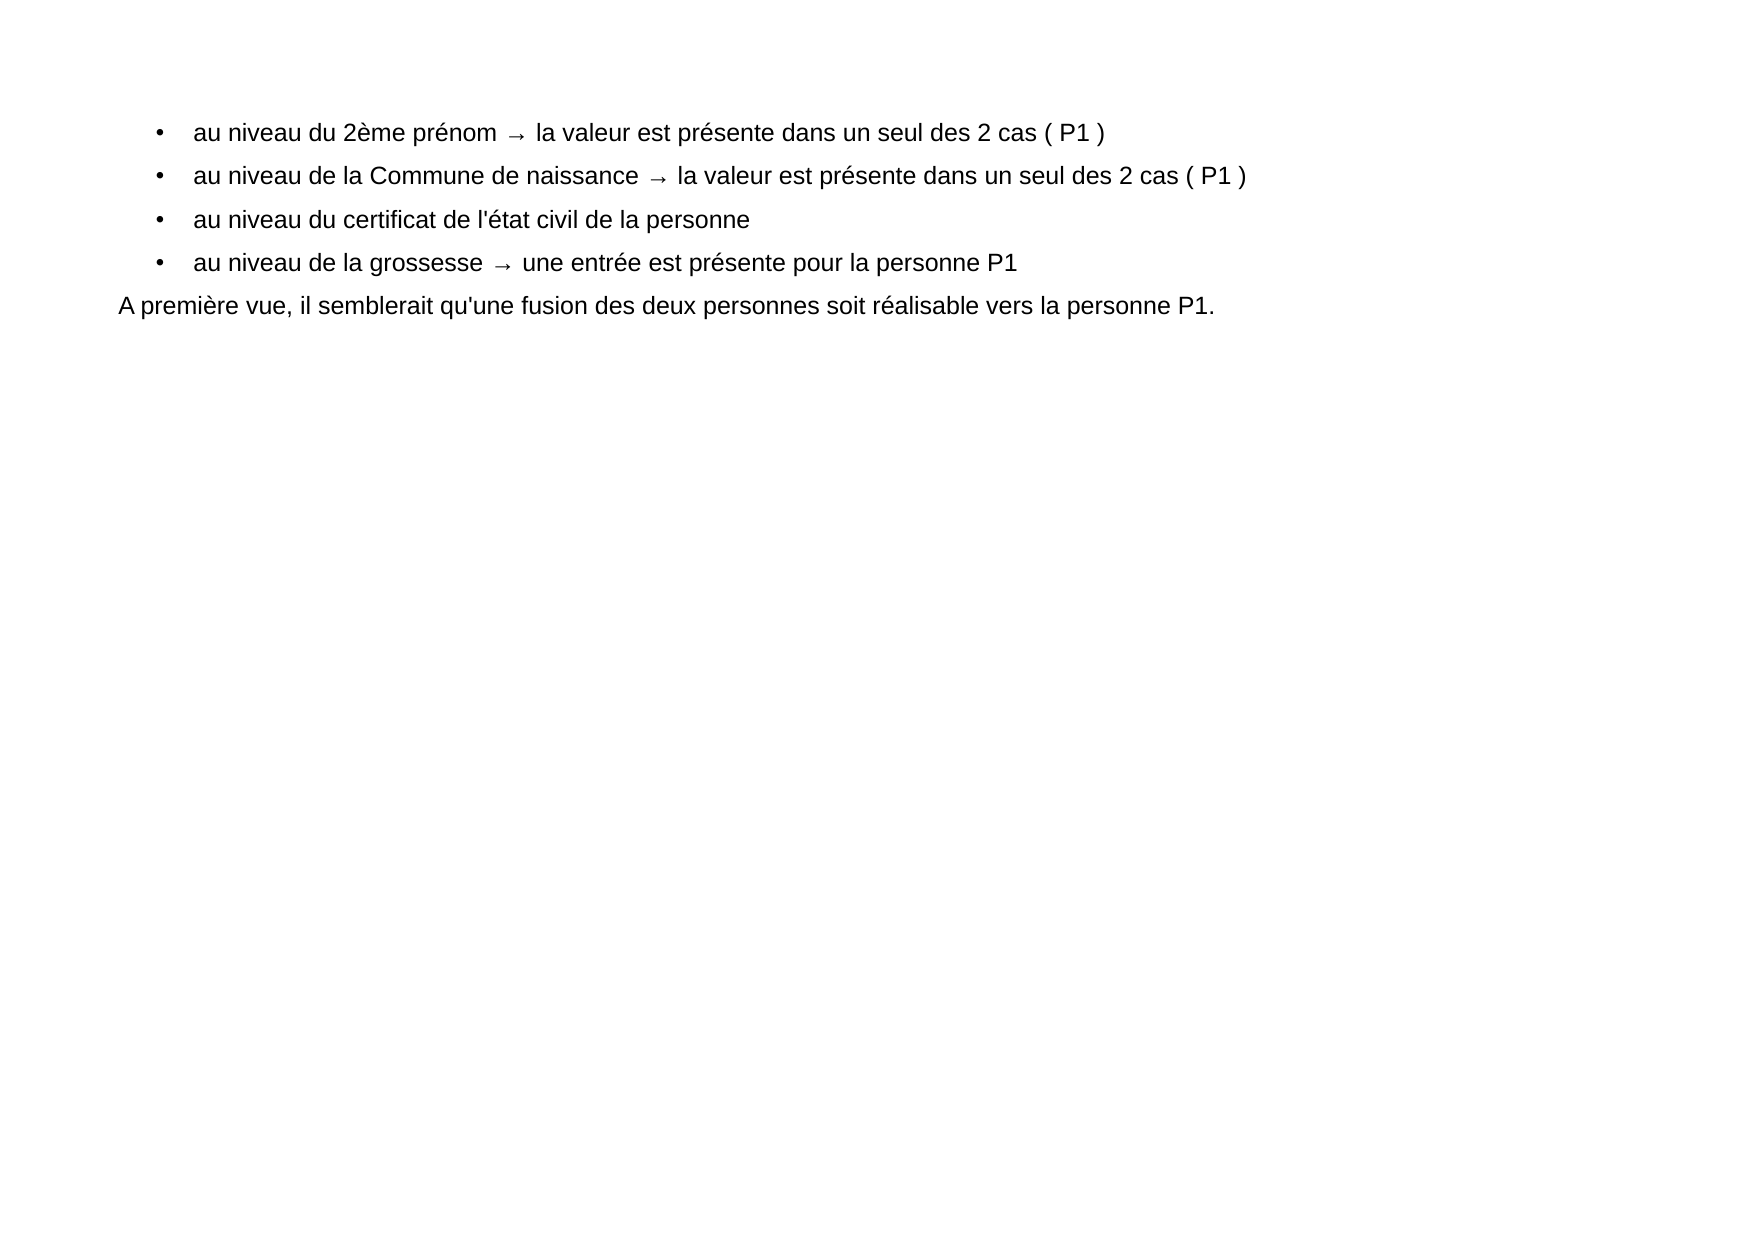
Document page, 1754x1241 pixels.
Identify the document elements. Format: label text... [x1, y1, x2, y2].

list au niveau de la Commune de naissance → la valeur est présente dans un seul des 2 cas ( P1 ) [156, 161, 1636, 190]
list au niveau du certificat de l'état civil de la personne [156, 204, 1636, 233]
list au niveau de la grossesse → une entrée est présente pour la personne P1 [156, 248, 1636, 277]
list au niveau du 2ème prénom → la valeur est présente dans un seul des 2 cas ( P1 ) [156, 118, 1636, 147]
text A première vue, il semblerait qu'une fusion des deux personnes soit réalisable vers la personne P1. [118, 291, 1636, 320]
